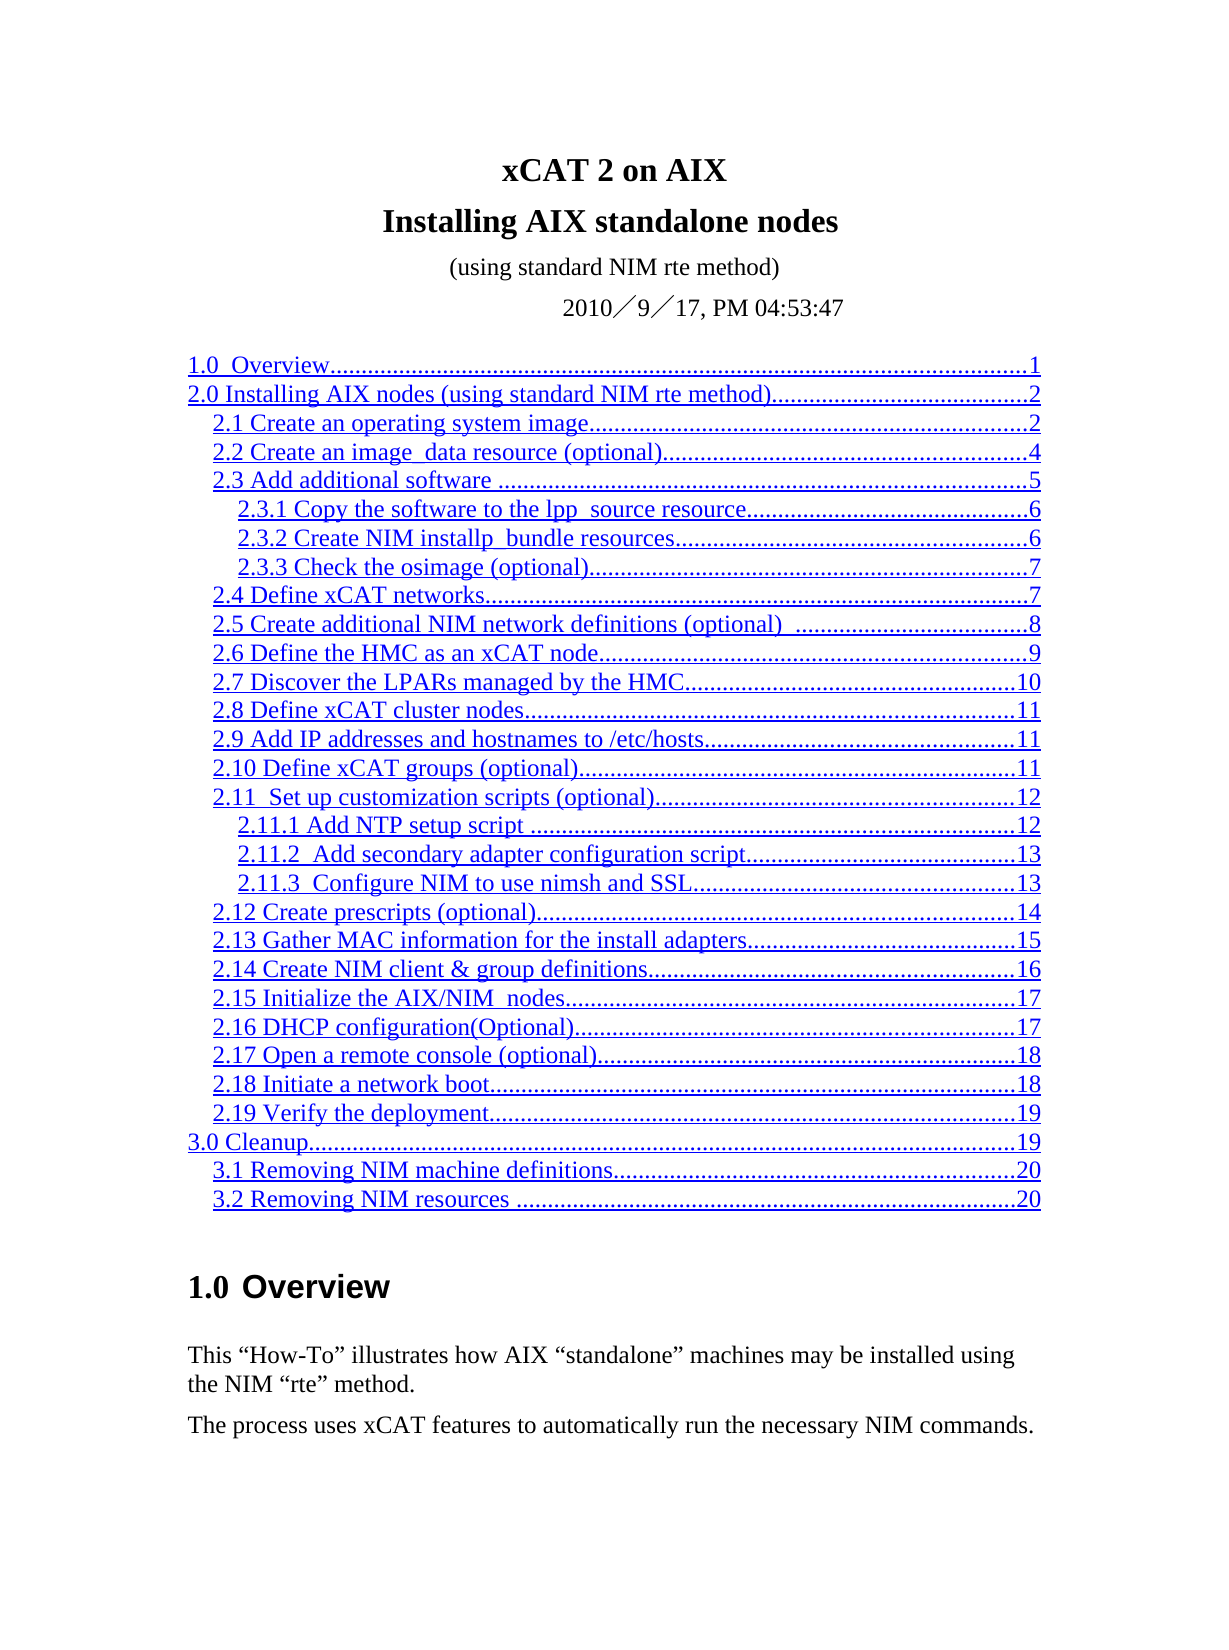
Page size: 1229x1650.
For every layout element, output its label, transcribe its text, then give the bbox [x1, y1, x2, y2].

text 2.11.1 Add NTP setup script 12 [237, 810, 1041, 835]
text The process uses xCAT features to automatically run the necessary NIM commands. [187, 1410, 1041, 1438]
text 2.0 Installing AIX nodes (using standard NIM rte method) 2 [187, 379, 1041, 404]
text 2.6 Define the HMC as an xCAT node 9 [212, 638, 1041, 663]
text (using standard NIM rte method) [187, 252, 1041, 280]
text 2.11 Set up customization scripts (optional) 12 [212, 782, 1041, 807]
text 2.15 Initialize the AIX/NIM nodes 17 [212, 983, 1041, 1008]
text 3.0 Cleanup 19 [187, 1127, 1041, 1152]
text 2.8 Define xCAT cluster nodes 11 [212, 695, 1041, 720]
text 2.18 Initiate a network boot 18 [212, 1069, 1041, 1094]
text 2.1 Create an operating system image 2 [212, 408, 1041, 433]
text 2.3.1 Copy the software to the lpp_source resource 6 [237, 494, 1041, 519]
text 2.10 Define xCAT groups (optional) 11 [212, 753, 1041, 778]
text This “How-To” illustrates how AIX “standalone” machines may be installed using the NIM “rte” method. [187, 1340, 1041, 1398]
text 2010／9／17, 04:53:47 PM [562, 293, 1041, 322]
text xCAT 2 on AIX [187, 150, 1041, 188]
text 1.0 Overview 1 [187, 350, 1041, 375]
text 2.19 Verify the deployment 19 [212, 1098, 1041, 1123]
text 2.11.3 Configure NIM to use nimsh and SSL. 13 [237, 868, 1041, 893]
text 2.12 Create prescripts (optional) 14 [212, 897, 1041, 922]
text 2.16 DHCP configuration(Optional) 17 [212, 1012, 1041, 1037]
text Installing AIX standalone nodes [187, 201, 1041, 239]
subtitle Overview [187, 1267, 1041, 1305]
text 2.13 Gather MAC information for the install adapters. 15 [212, 925, 1041, 950]
text 2.3.2 Create NIM installp_bundle resources 6 [237, 523, 1041, 548]
text 2.3 Add additional software 5 [212, 465, 1041, 490]
text 2.2 Create an image_data resource (optional) 4 [212, 437, 1041, 462]
text 2.3.3 Check the osimage (optional) 7 [237, 552, 1041, 577]
text 2.7 Discover the LPARs managed by the HMC 10 [212, 667, 1041, 692]
text 3.2 Removing NIM resources 20 [212, 1184, 1041, 1209]
text 2.4 Define xCAT networks 7 [212, 580, 1041, 605]
text 2.14 Create NIM client & group definitions 16 [212, 954, 1041, 979]
text 2.17 Open a remote console (optional) 18 [212, 1040, 1041, 1065]
text 2.11.2 Add secondary adapter configuration script 13 [237, 839, 1041, 864]
text 2.9 Add IP addresses and hostnames to /etc/hosts 11 [212, 724, 1041, 749]
text 3.1 Removing NIM machine definitions 20 [212, 1155, 1041, 1180]
text 2.5 Create additional NIM network definitions (optional) 8 [212, 609, 1041, 634]
